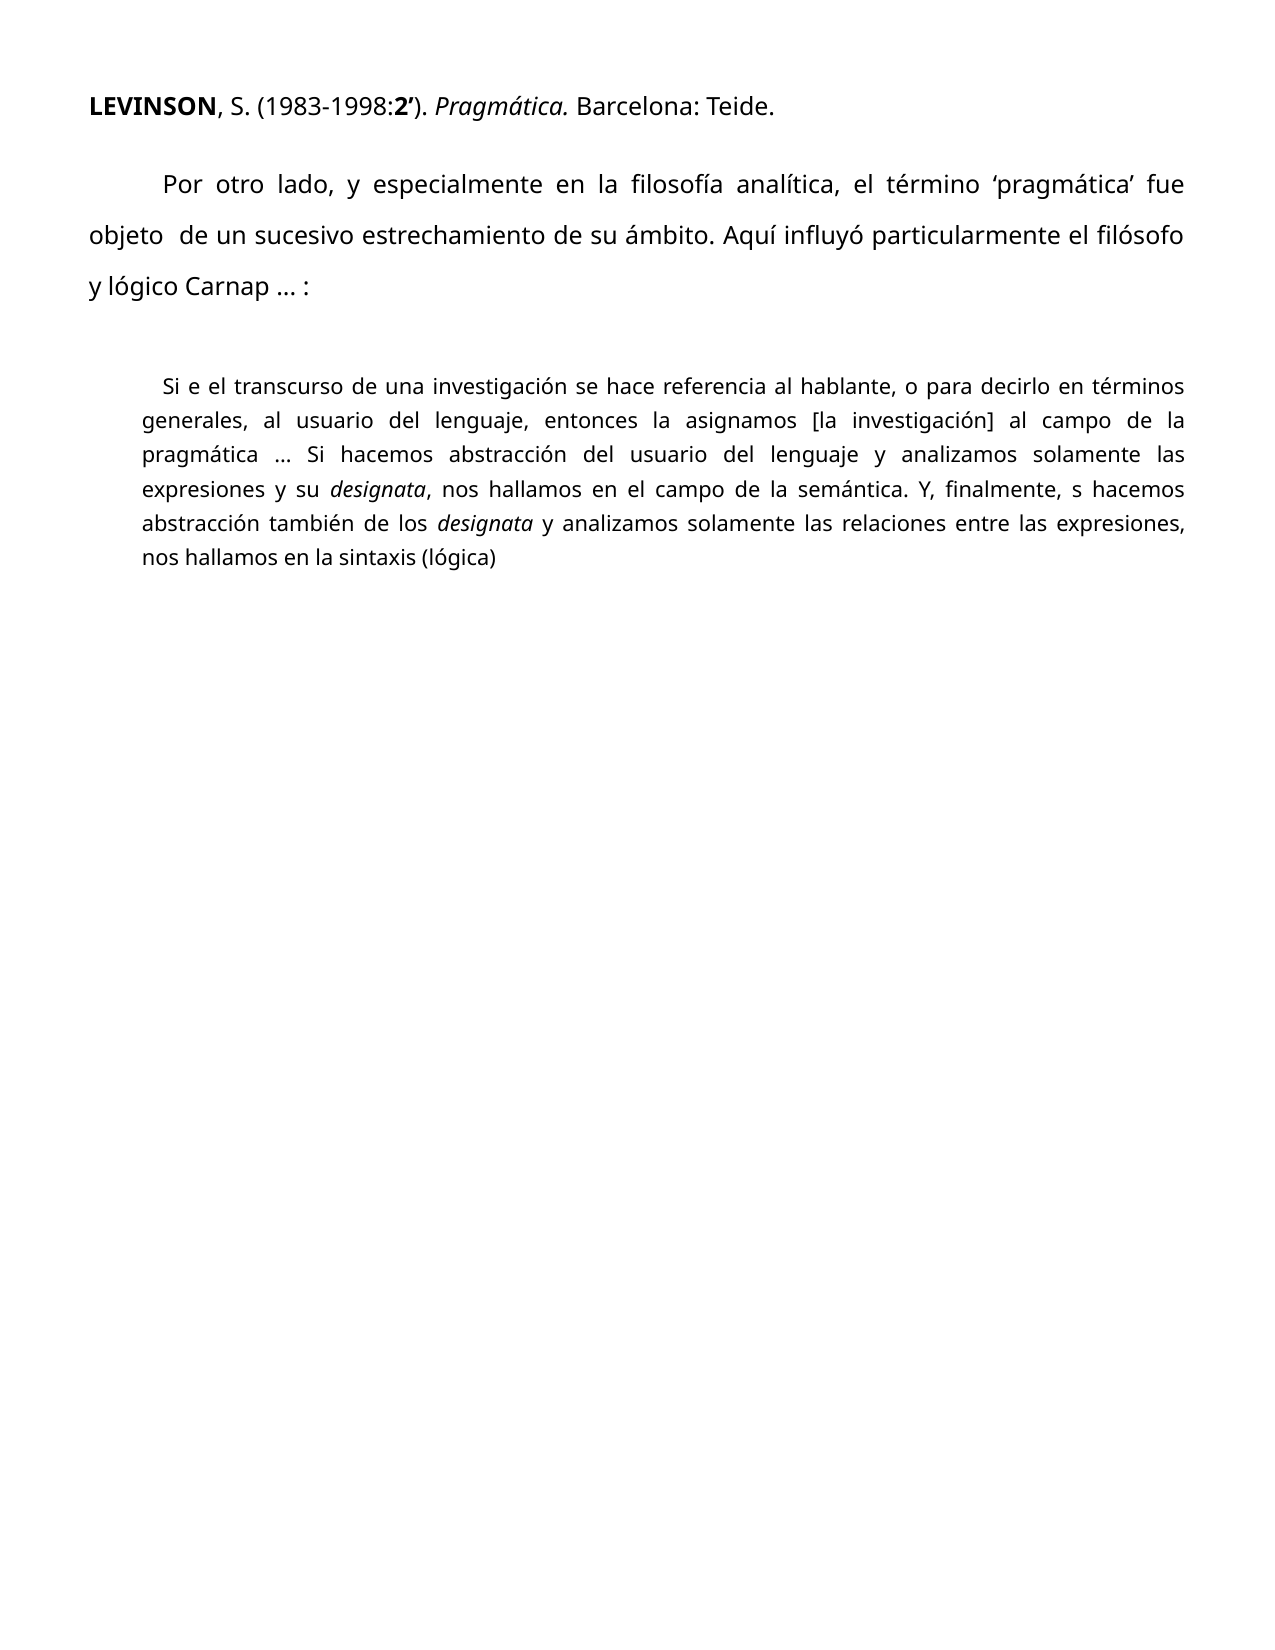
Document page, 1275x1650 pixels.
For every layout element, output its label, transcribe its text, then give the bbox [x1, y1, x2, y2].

text Por otro lado, y especialmente en la filosofía analítica, el término ‘pragmática’ fue objeto de un sucesivo estrechamiento de su ámbito. Aquí influyó particularmente el filósofo y lógico Carnap ... : [88, 167, 1186, 303]
text LEVINSON, S. (1983-1998:2’). Pragmática. Barcelona: Teide. [88, 88, 1186, 123]
text Si e el transcurso de una investigación se hace referencia al hablante, o para decirlo en términos generales, al usuario del lenguaje, entonces la asignamos [la investigación] al campo de la pragmática … Si hacemos abstracción del usuario del lenguaje y analizamos solamente las expresiones y su designata, nos hallamos en el campo de la semántica. Y, finalmente, s hacemos abstracción también de los designata y analizamos solamente las relaciones entre las expresiones, nos hallamos en la sintaxis (lógica) [142, 371, 1186, 572]
